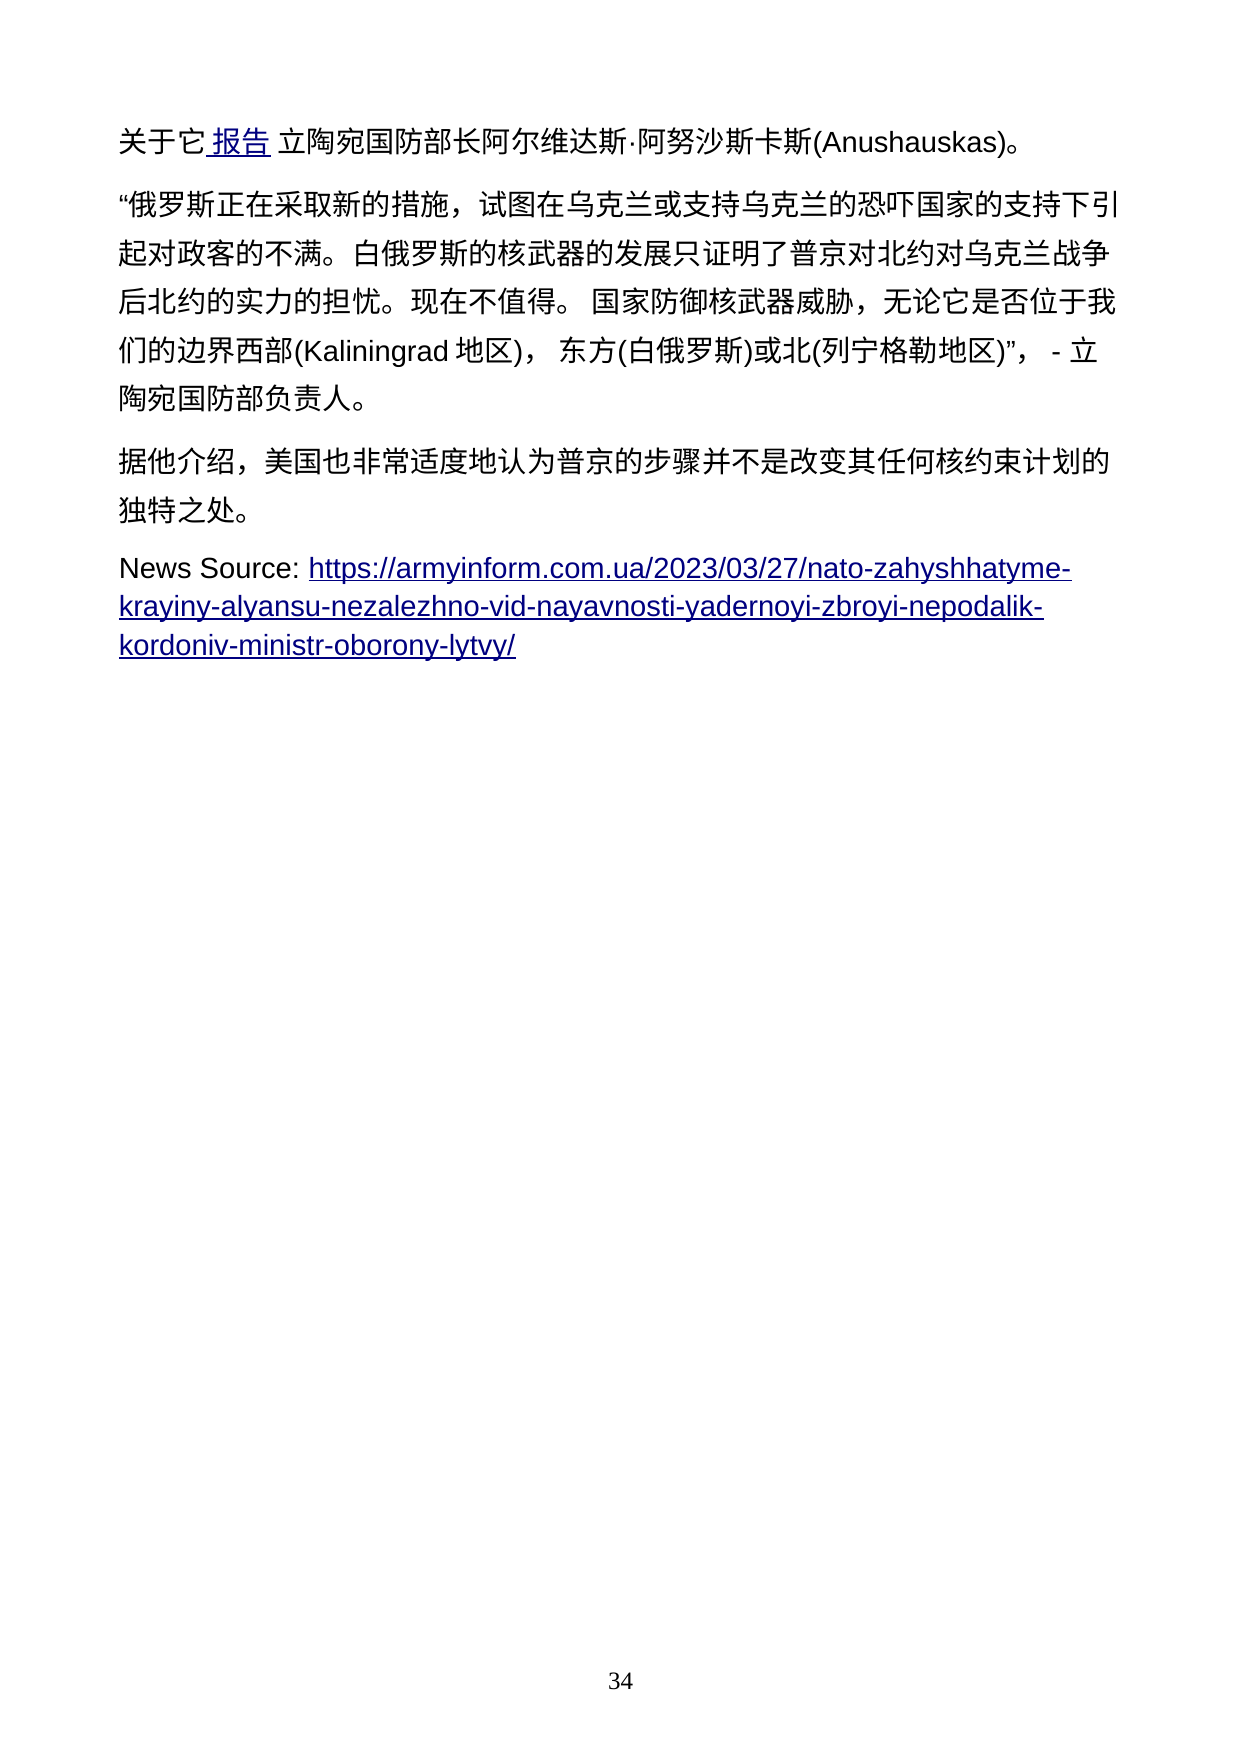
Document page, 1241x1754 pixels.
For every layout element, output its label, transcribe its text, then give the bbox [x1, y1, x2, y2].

text 关于它 报告 立陶宛国防部长阿尔维达斯·阿努沙斯卡斯(Anushauskas)。 [118, 118, 1122, 161]
text 据他介绍，美国也非常适度地认为普京的步骤并不是改变其任何核约束计划的独特之处。 [118, 439, 1122, 530]
text “俄罗斯正在采取新的措施，试图在乌克兰或支持乌克兰的恐吓国家的支持下引起对政客的不满。白俄罗斯的核武器的发展只证明了普京对北约对乌克兰战争后北约的实力的担忧。现在不值得。 国家防御核武器威胁，无论它是否位于我们的边界西部(Kaliningrad地区)， 东方(白俄罗斯)或北(列宁格勒地区)”， - 立陶宛国防部负责人。 [118, 182, 1122, 418]
text News Source: https://armyinform.com.ua/2023/03/27/nato-zahyshhatyme-krayiny-alyansu-nezalezhno-vid-nayavnosti-yadernoyi-zbroyi-nepodalik-kordoniv-ministr-oborony-lytvy/ [118, 551, 1122, 661]
